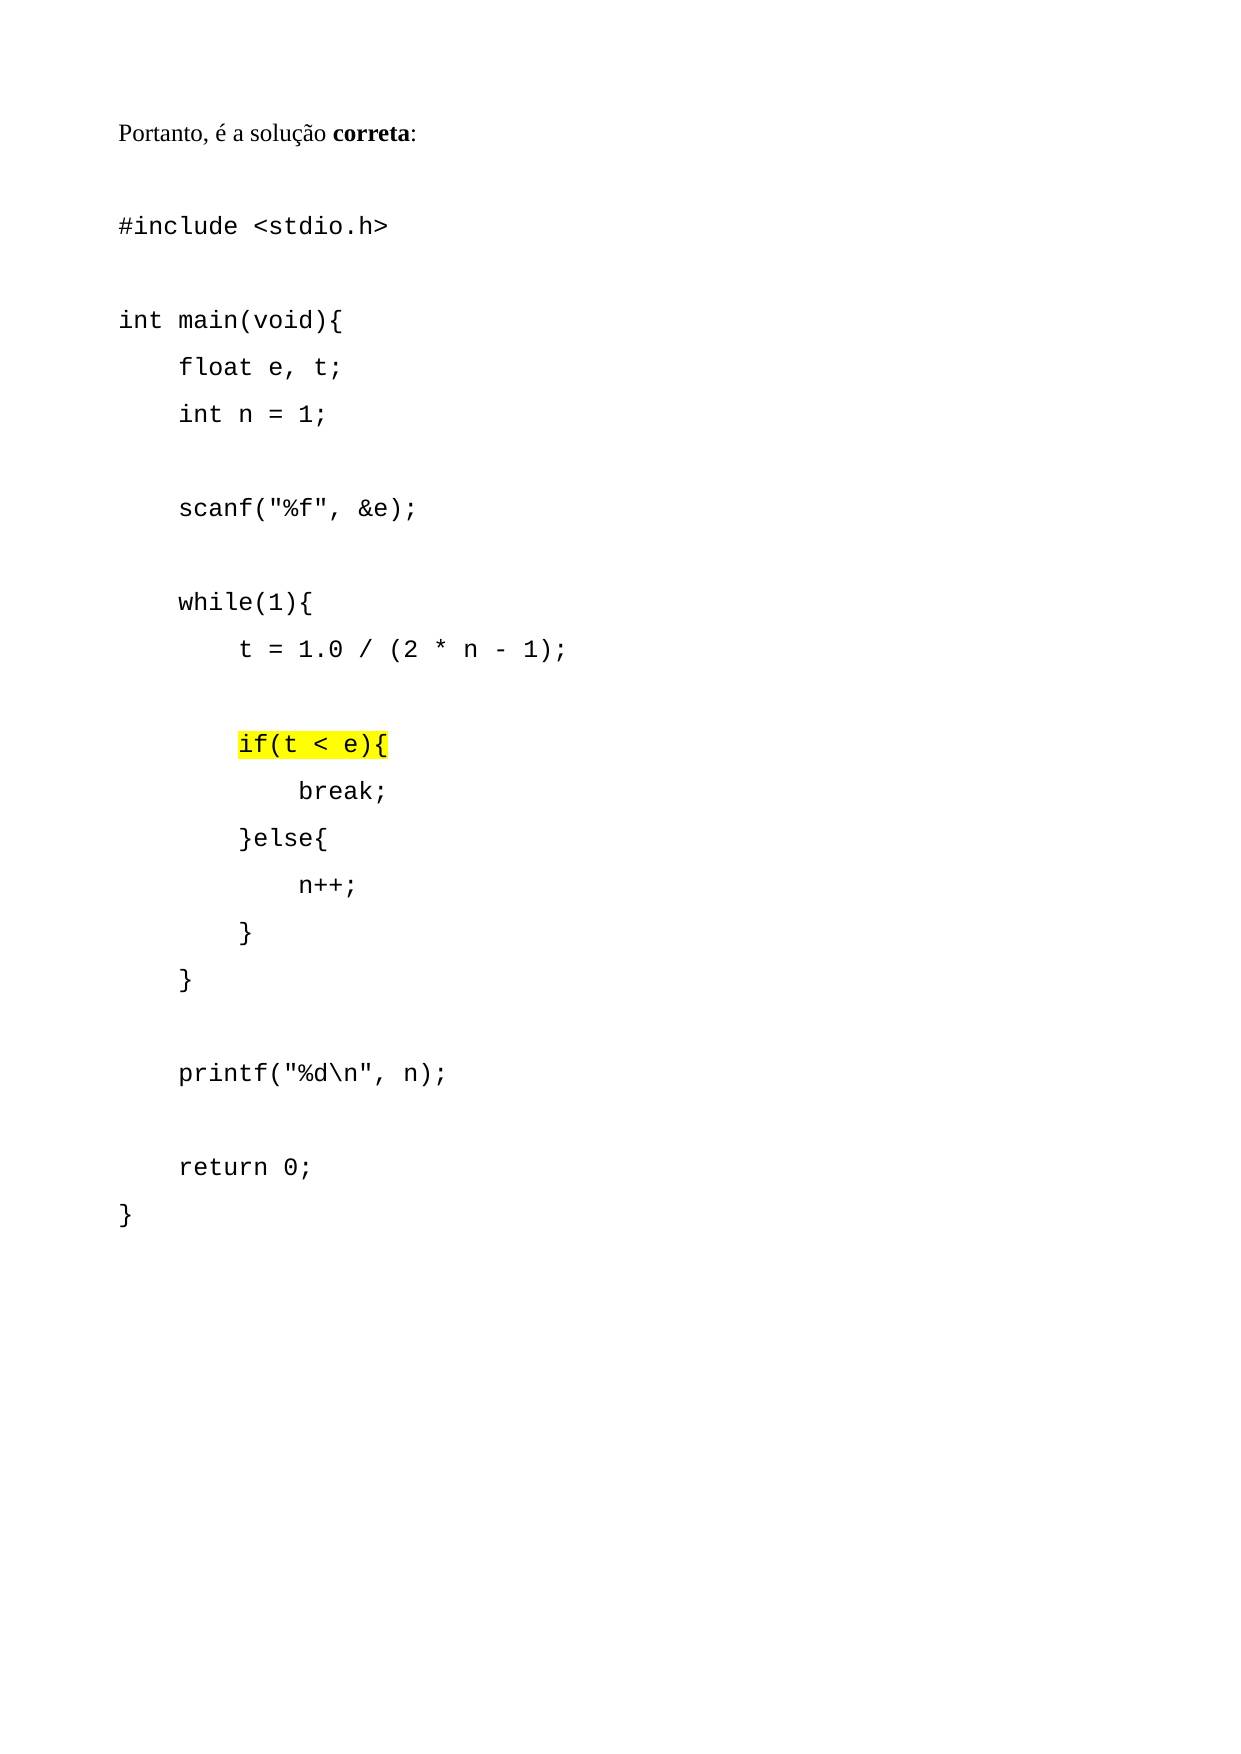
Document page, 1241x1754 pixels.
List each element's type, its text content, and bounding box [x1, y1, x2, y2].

text Portanto, é a solução correta: [118, 118, 1122, 147]
text t = 1.0 / (2 * n - 1); [118, 637, 1122, 665]
text #include <stdio.h> [118, 213, 1122, 242]
text break; [118, 778, 1122, 807]
text int n = 1; [118, 402, 1122, 430]
text } [118, 919, 1122, 948]
text if(t < e){ [118, 731, 1122, 759]
text scanf("%f", &e); [118, 496, 1122, 524]
text int main(void){ [118, 307, 1122, 336]
text while(1){ [118, 590, 1122, 618]
text } [118, 967, 1122, 995]
text n++; [118, 872, 1122, 901]
text return 0; [118, 1155, 1122, 1183]
text float e, t; [118, 354, 1122, 383]
text } [118, 1202, 1122, 1230]
text printf("%d\n", n); [118, 1061, 1122, 1089]
text }else{ [118, 825, 1122, 854]
